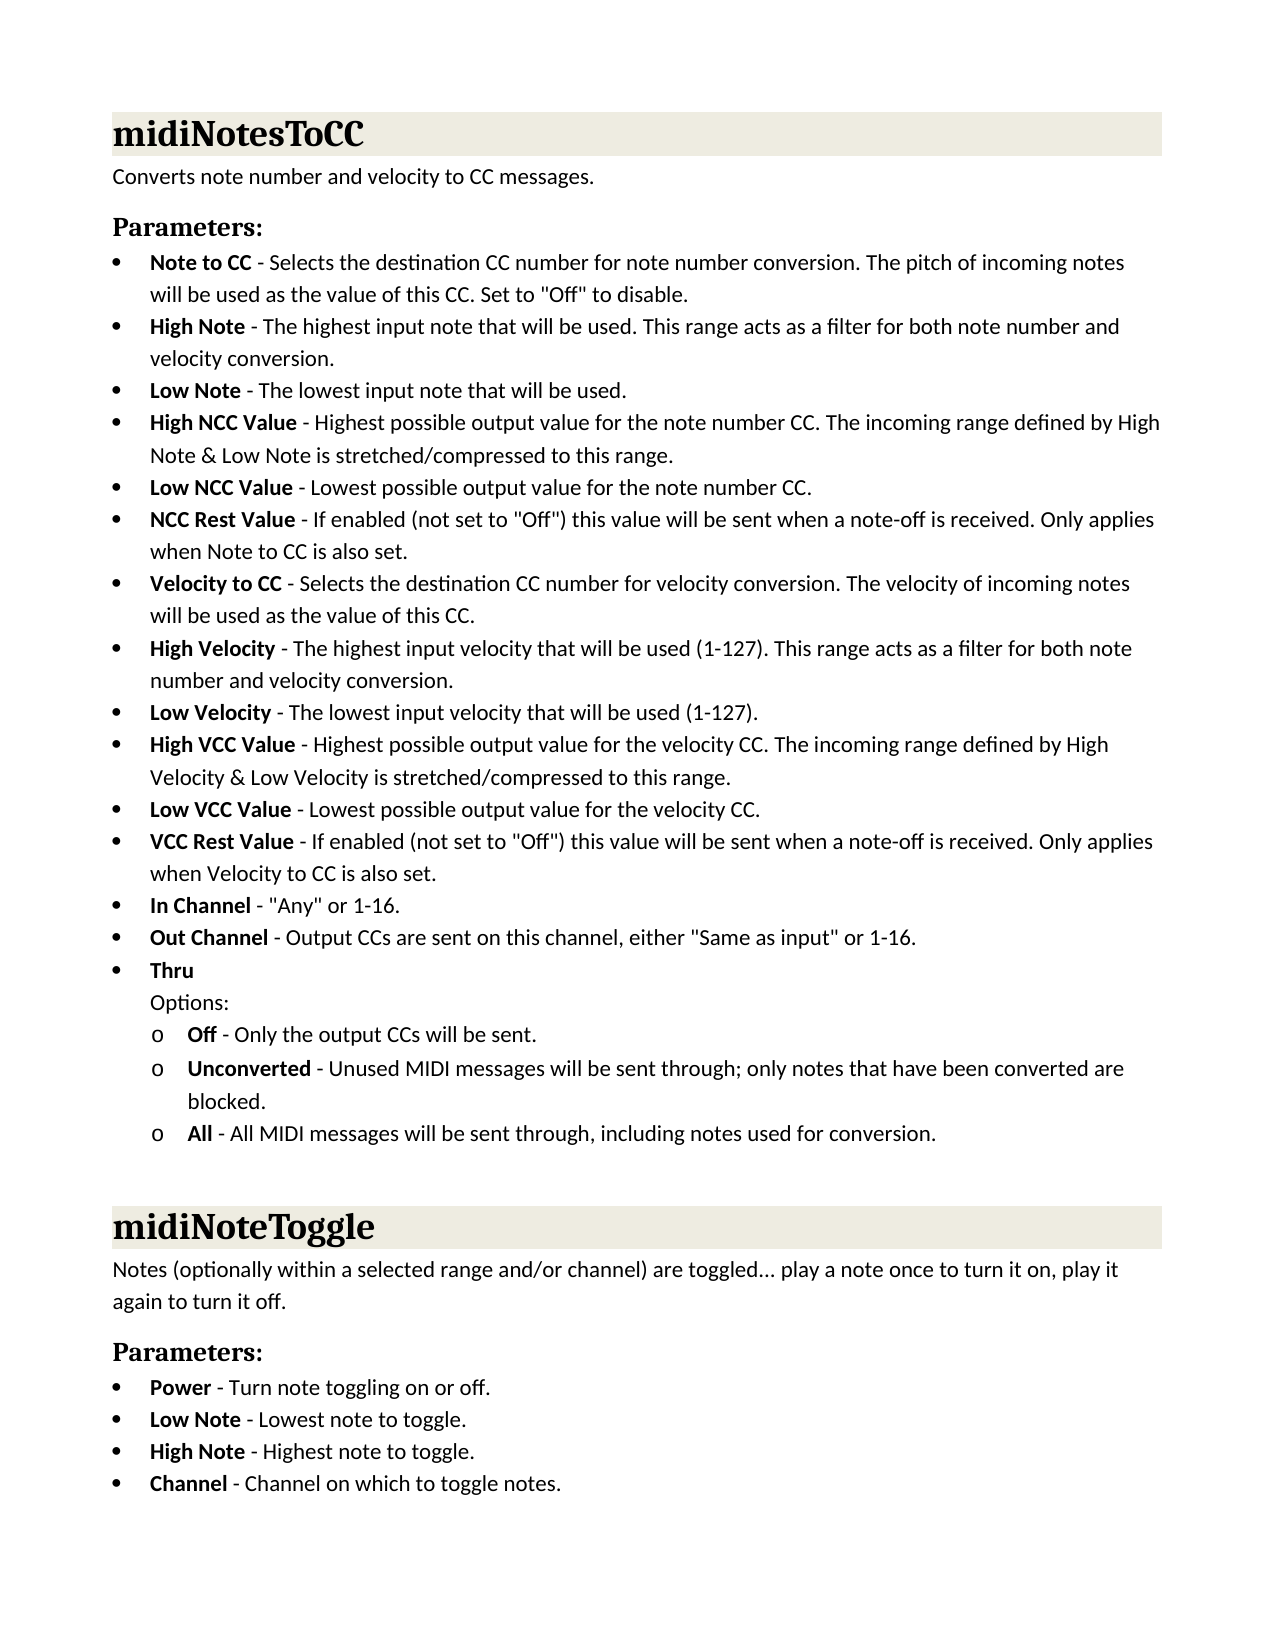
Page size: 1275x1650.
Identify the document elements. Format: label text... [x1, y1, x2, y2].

list Low Note - Lowest note to toggle. [112, 1405, 1162, 1433]
list Low NCC Value - Lowest possible output value for the note number CC. [112, 473, 1162, 501]
subtitle midiNotesToCC [112, 112, 1162, 156]
list High Note - Highest note to toggle. [112, 1437, 1162, 1465]
list All - All MIDI messages will be sent through, including notes used for conversion. [151, 1119, 1162, 1148]
list High Note - The highest input note that will be used. This range acts as a filter for both note number and velocity conversion. [112, 312, 1162, 372]
list High VCC Value - Highest possible output value for the velocity CC. The incoming range defined by High Velocity & Low Velocity is stretched/compressed to this range. [112, 730, 1162, 791]
list High NCC Value - Highest possible output value for the note number CC. The incoming range defined by High Note & Low Note is stretched/compressed to this range. [112, 408, 1162, 469]
list Unconverted - Unused MIDI messages will be sent through; only notes that have been converted are blocked. [151, 1054, 1162, 1115]
list Channel - Channel on which to toggle notes. [112, 1469, 1162, 1497]
subtitle Parameters: [112, 1337, 1162, 1368]
list High Velocity - The highest input velocity that will be used (1-127). This range acts as a filter for both note number and velocity conversion. [112, 634, 1162, 694]
subtitle midiNoteToggle [112, 1206, 1162, 1249]
list Low Velocity - The lowest input velocity that will be used (1-127). [112, 698, 1162, 726]
list Options: [150, 988, 1162, 1016]
list Velocity to CC - Selects the destination CC number for velocity conversion. The velocity of incoming notes will be used as the value of this CC. [112, 569, 1162, 630]
list Off - Only the output CCs will be sent. [151, 1020, 1162, 1049]
list Thru [112, 956, 1162, 984]
text Converts note number and velocity to CC messages. [112, 162, 1162, 190]
list Low VCC Value - Lowest possible output value for the velocity CC. [112, 795, 1162, 823]
text Notes (optionally within a selected range and/or channel) are toggled... play a note once to turn it on, play it again to turn it off. [112, 1255, 1162, 1315]
list VCC Rest Value - If enabled (not set to "Off") this value will be sent when a note-off is received. Only applies when Velocity to CC is also set. [112, 827, 1162, 887]
list Out Channel - Output CCs are sent on this channel, either "Same as input" or 1-16. [112, 923, 1162, 952]
list In Channel - "Any" or 1-16. [112, 891, 1162, 919]
list Power - Turn note toggling on or off. [112, 1373, 1162, 1401]
list NCC Rest Value - If enabled (not set to "Off") this value will be sent when a note-off is received. Only applies when Note to CC is also set. [112, 505, 1162, 565]
list Low Note - The lowest input note that will be used. [112, 376, 1162, 404]
subtitle Parameters: [112, 212, 1162, 243]
list Note to CC - Selects the destination CC number for note number conversion. The pitch of incoming notes will be used as the value of this CC. Set to "Off" to disable. [112, 248, 1162, 308]
